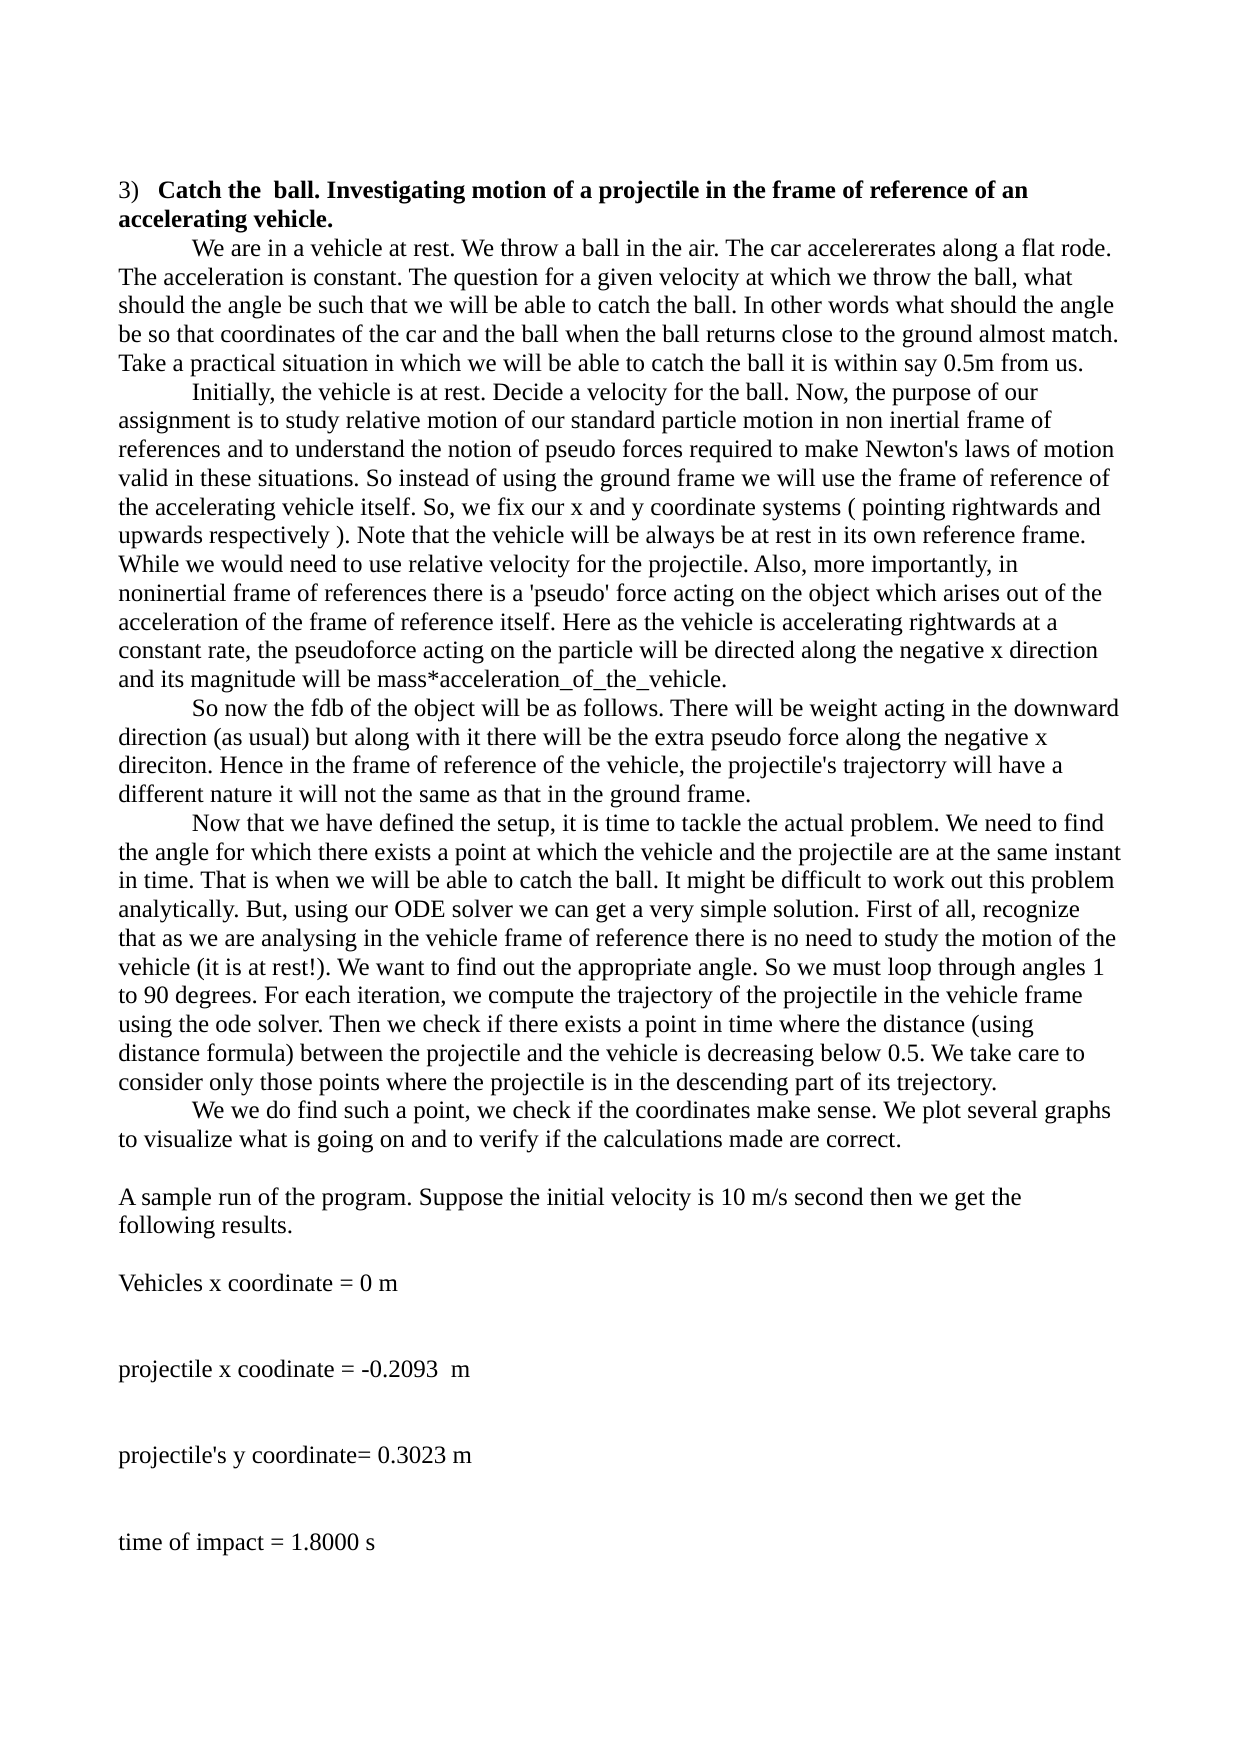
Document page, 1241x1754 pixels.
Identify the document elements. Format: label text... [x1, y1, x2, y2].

text We we do find such a point, we check if the coordinates make sense. We plot several graphs to visualize what is going on and to verify if the calculations made are correct. [118, 1096, 1122, 1153]
text projectile x coodinate = -0.2093 m [118, 1354, 1122, 1383]
text time of impact = 1.8000 s [118, 1527, 1122, 1556]
text Initially, the vehicle is at rest. Decide a velocity for the ball. Now, the purpose of our assignment is to study relative motion of our standard particle motion in non inertial frame of references and to understand the notion of pseudo forces required to make Newton's laws of motion valid in these situations. So instead of using the ground frame we will use the frame of reference of the accelerating vehicle itself. So, we fix our x and y coordinate systems ( pointing rightwards and upwards respectively ). Note that the vehicle will be always be at rest in its own reference frame. While we would need to use relative velocity for the projectile. Also, more importantly, in noninertial frame of references there is a 'pseudo' force acting on the object which arises out of the acceleration of the frame of reference itself. Here as the vehicle is accelerating rightwards at a constant rate, the pseudoforce acting on the particle will be directed along the negative x direction and its magnitude will be mass*acceleration_of_the_vehicle. [118, 377, 1122, 693]
text projectile's y coordinate= 0.3023 m [118, 1441, 1122, 1469]
text Vehicles x coordinate = 0 m [118, 1268, 1122, 1297]
text So now the fdb of the object will be as follows. There will be weight acting in the downward direction (as usual) but along with it there will be the extra pseudo force along the negative x direciton. Hence in the frame of reference of the vehicle, the projectile's trajectorry will have a different nature it will not the same as that in the ground frame. [118, 693, 1122, 808]
text We are in a vehicle at rest. We throw a ball in the air. The car accelererates along a flat rode. The acceleration is constant. The question for a given velocity at which we throw the ball, what should the angle be such that we will be able to catch the ball. In other words what should the angle be so that coordinates of the car and the ball when the ball returns close to the ground almost match. Take a practical situation in which we will be able to catch the ball it is within say 0.5m from us. [118, 233, 1122, 377]
text Now that we have defined the setup, it is time to tackle the actual problem. We need to find the angle for which there exists a point at which the vehicle and the projectile are at the same instant in time. That is when we will be able to catch the ball. It might be difficult to work out this problem analytically. But, using our ODE solver we can get a very simple solution. First of all, recognize that as we are analysing in the vehicle frame of reference there is no need to study the motion of the vehicle (it is at rest!). We want to find out the appropriate angle. So we must loop through angles 1 to 90 degrees. For each iteration, we compute the trajectory of the projectile in the vehicle frame using the ode solver. Then we check if there exists a point in time where the distance (using distance formula) between the projectile and the vehicle is decreasing below 0.5. We take care to consider only those points where the projectile is in the descending part of its trejectory. [118, 808, 1122, 1096]
text 3) Catch the ball. Investigating motion of a projectile in the frame of reference of an accelerating vehicle. [118, 176, 1122, 233]
text A sample run of the program. Suppose the initial velocity is 10 m/s second then we get the following results. [118, 1182, 1122, 1239]
